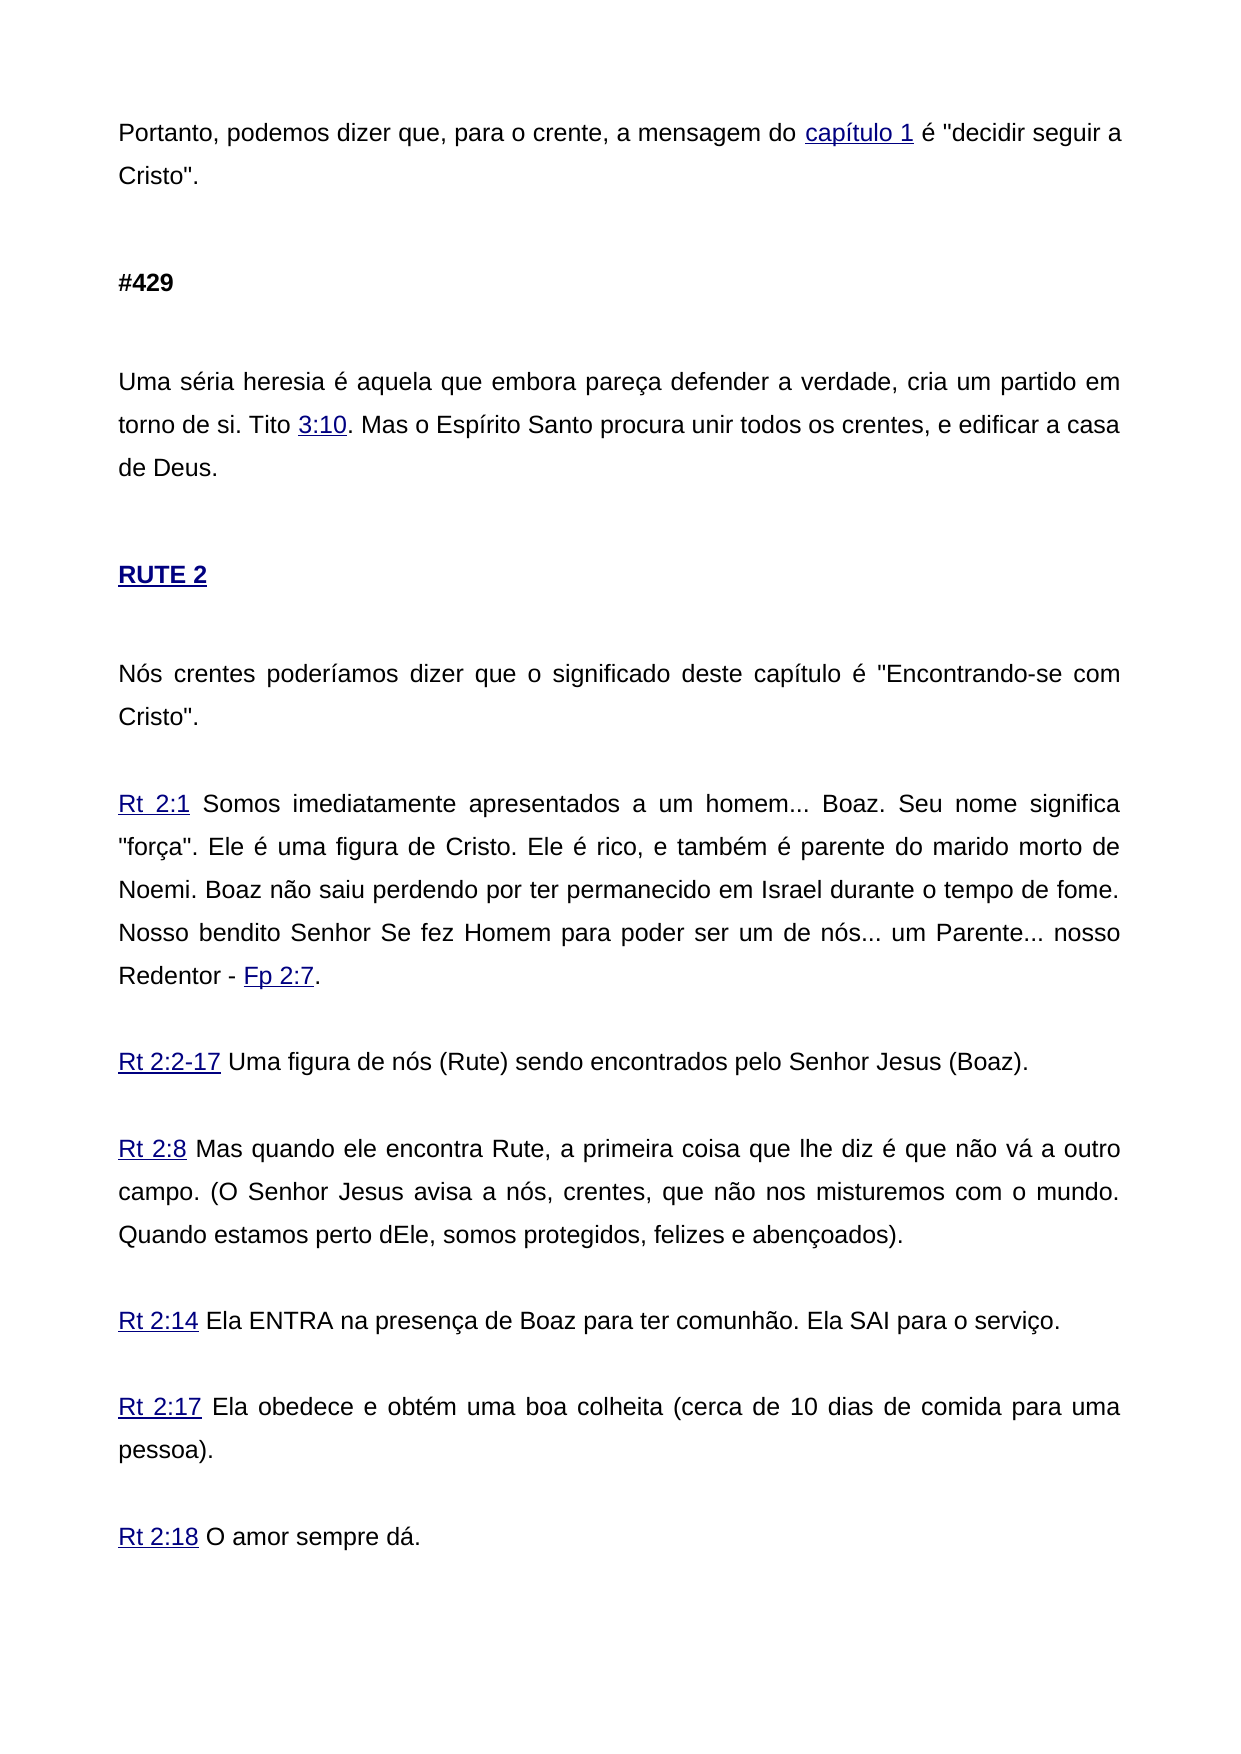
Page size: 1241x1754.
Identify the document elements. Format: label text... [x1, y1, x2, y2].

text Portanto, podemos dizer que, para o crente, a mensagem do capítulo 1 é "decidir seguir a Cristo". [118, 118, 1122, 190]
text Uma séria heresia é aquela que embora pareça defender a verdade, cria um partido em torno de si. Tito 3:10. Mas o Espírito Santo procura unir todos os crentes, e edificar a casa de Deus. [118, 367, 1122, 482]
text Rt 2:2-17 Uma figura de nós (Rute) sendo encontrados pelo Senhor Jesus (Boaz). [118, 1047, 1122, 1076]
text Rt 2:14 Ela ENTRA na presença de Boaz para ter comunhão. Ela SAI para o serviço. [118, 1306, 1122, 1335]
text Rt 2:18 O amor sempre dá. [118, 1522, 1122, 1550]
text Rt 2:1 Somos imediatamente apresentados a um homem... Boaz. Seu nome significa "força". Ele é uma figura de Cristo. Ele é rico, e também é parente do marido morto de Noemi. Boaz não saiu perdendo por ter permanecido em Israel durante o tempo de fome. Nosso bendito Senhor Se fez Homem para poder ser um de nós... um Parente... nosso Redentor - Fp 2:7. [118, 788, 1122, 990]
text Rt 2:8 Mas quando ele encontra Rute, a primeira coisa que lhe diz é que não vá a outro campo. (O Senhor Jesus avisa a nós, crentes, que não nos misturemos com o mundo. Quando estamos perto dEle, somos protegidos, felizes e abençoados). [118, 1133, 1122, 1248]
text Rt 2:17 Ela obedece e obtém uma boa colheita (cerca de 10 dias de comida para uma pessoa). [118, 1392, 1122, 1464]
subtitle RUTE 2 [118, 560, 1122, 589]
text Nós crentes poderíamos dizer que o significado deste capítulo é "Encontrando-se com Cristo". [118, 659, 1122, 731]
subtitle #429 [118, 268, 1122, 297]
